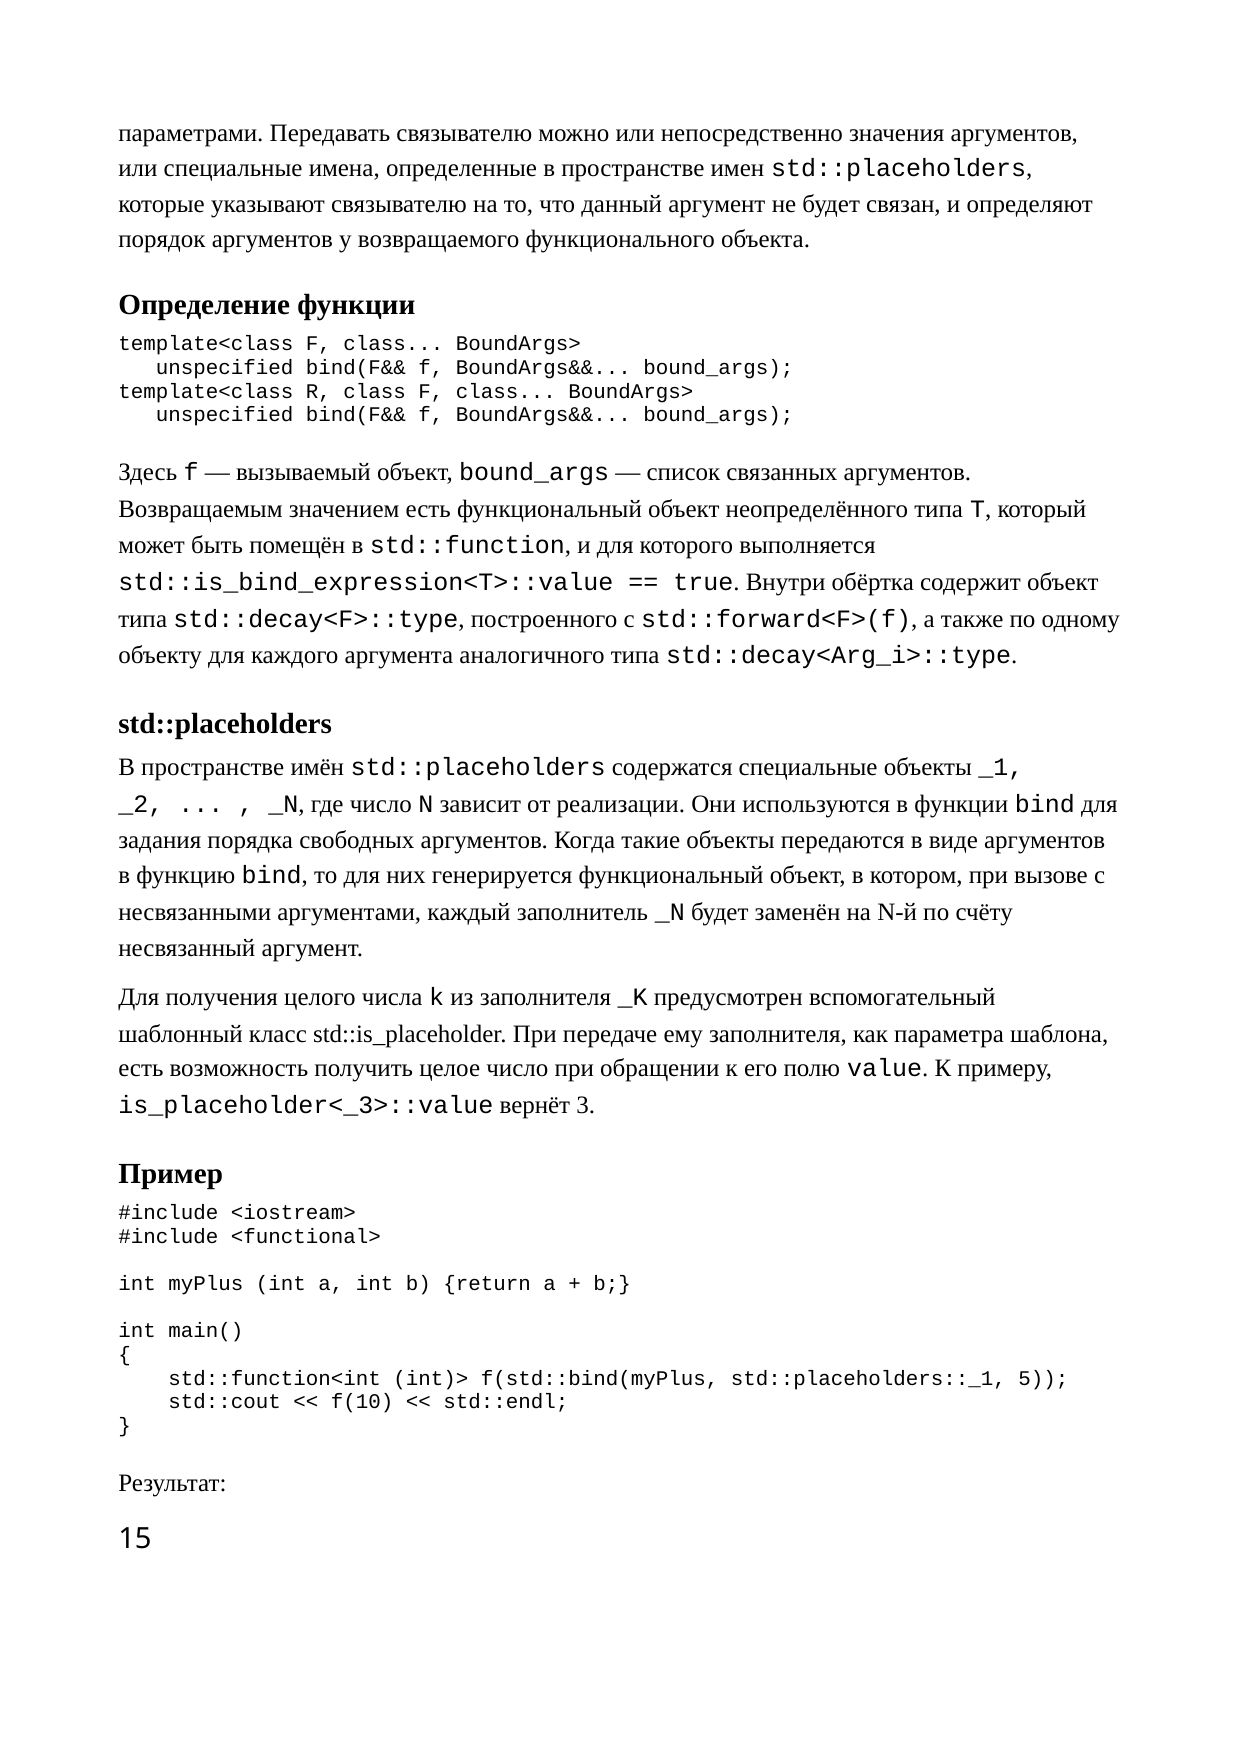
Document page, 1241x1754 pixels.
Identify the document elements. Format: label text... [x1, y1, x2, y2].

text int main() [118, 1320, 1122, 1344]
text template<class F, class... BoundArgs> [118, 333, 1122, 357]
text Результат: [118, 1468, 1122, 1497]
text { [118, 1344, 1122, 1367]
text #include <functional> [118, 1226, 1122, 1249]
subtitle std::placeholders [118, 706, 1122, 740]
text unspecified bind(F&& f, BoundArgs&&... bound_args); [118, 357, 1122, 381]
text std::cout << f(10) << std::endl; [118, 1391, 1122, 1415]
text std::function<int (int)> f(std::bind(myPlus, std::placeholders::_1, 5)); [118, 1367, 1122, 1391]
text Здесь f — вызываемый объект, bound_args — список связанных аргументов. Возвращаемым значением есть функциональный объект неопределённого типа T, который может быть помещён в std::function, и для которого выполняется std::is_bind_expression<T>::value == true. Внутри обёртка содержит объект типа std::decay<F>::type, построенного с std::forward<F>(f), а также по одному объекту для каждого аргумента аналогичного типа std::decay<Arg_i>::type. [118, 457, 1122, 671]
text Для получения целого числа k из заполнителя _K предусмотрен вспомогательный шаблонный класс std::is_placeholder. При передаче ему заполнителя, как параметра шаблона, есть возможность получить целое число при обращении к его полю value. К примеру, is_placeholder<_3>::value вернёт 3. [118, 982, 1122, 1121]
text 15 [118, 1517, 1122, 1557]
text параметрами. Передавать связывателю можно или непосредственно значения аргументов, или специальные имена, определенные в пространстве имен std::placeholders, которые указывают связывателю на то, что данный аргумент не будет связан, и определяют порядок аргументов у возвращаемого функционального объекта. [118, 118, 1122, 252]
text В пространстве имён std::placeholders содержатся специальные объекты _1, _2, ... , _N, где число N зависит от реализации. Они используются в функции bind для задания порядка свободных аргументов. Когда такие объекты передаются в виде аргументов в функцию bind, то для них генерируется функциональный объект, в котором, при вызове с несвязанными аргументами, каждый заполнитель _N будет заменён на N-й по счёту несвязанный аргумент. [118, 752, 1122, 962]
text template<class R, class F, class... BoundArgs> [118, 381, 1122, 404]
text int myPlus (int a, int b) {return a + b;} [118, 1273, 1122, 1297]
text } [118, 1415, 1122, 1438]
text #include <iostream> [118, 1202, 1122, 1226]
subtitle Пример [118, 1156, 1122, 1189]
subtitle Определение функции [118, 287, 1122, 321]
text unspecified bind(F&& f, BoundArgs&&... bound_args); [118, 404, 1122, 428]
